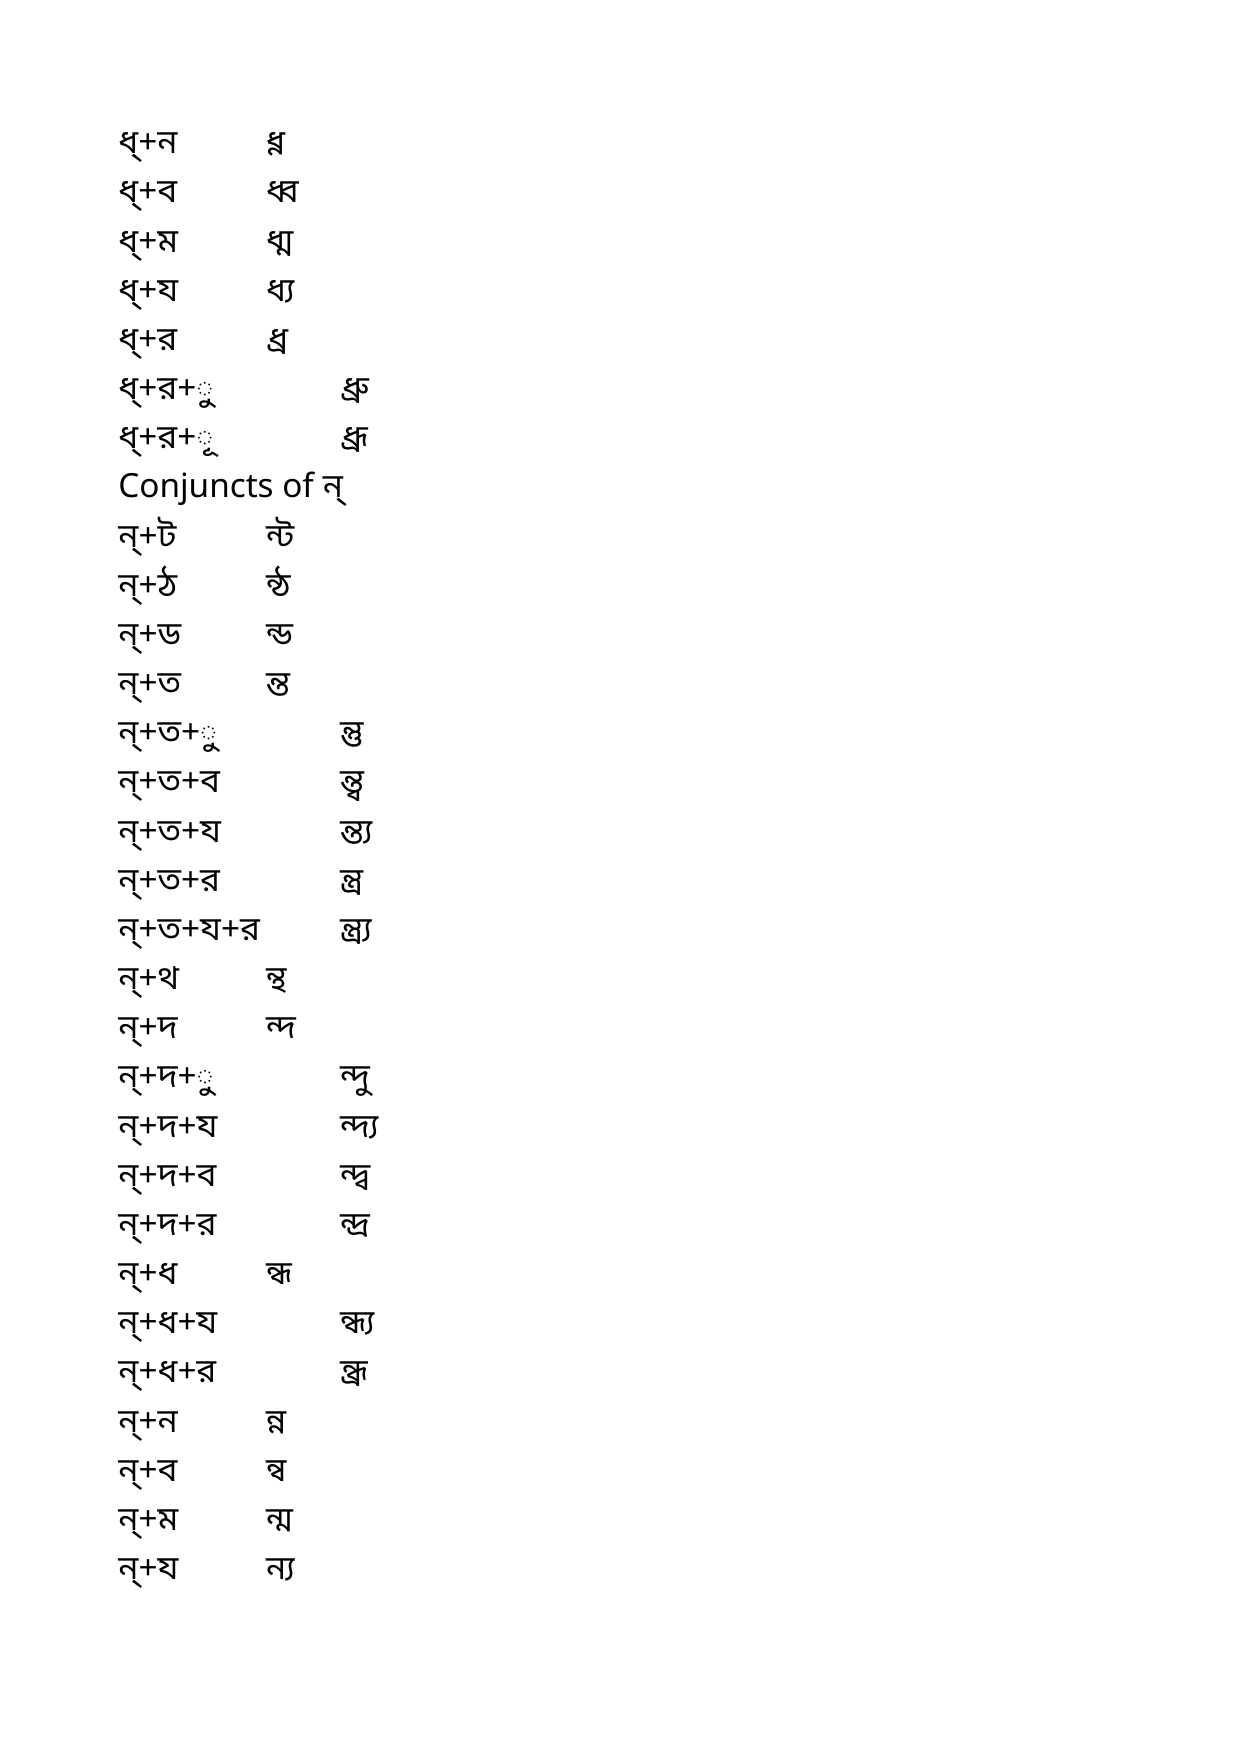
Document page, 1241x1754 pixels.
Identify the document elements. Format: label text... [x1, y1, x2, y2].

text ধ্‌+য ধ্য [118, 266, 1122, 315]
text ন্‌+ধ+য ন্ধ্য [118, 1298, 1122, 1347]
text ন্‌+ত+য+র ন্ত্র্য [118, 905, 1122, 954]
text ধ্+র+ূ ধ্রূ [118, 413, 1122, 462]
text ন্‌+ম ন্ম [118, 1495, 1122, 1544]
text ন্‌+ত ন্ত [118, 659, 1122, 708]
text ন্‌+ড ন্ড [118, 610, 1122, 659]
text ন্‌+দ ন্দ [118, 1003, 1122, 1052]
text ধ্‌+ব ধ্ব [118, 167, 1122, 216]
text ন্‌+ন ন্ন [118, 1396, 1122, 1446]
text ধ্‌+র ধ্র [118, 315, 1122, 364]
text ন্‌+ত+ব ন্ত্ব [118, 757, 1122, 806]
text ন্‌+ধ ন্ধ [118, 1249, 1122, 1298]
text ন্‌+থ ন্থ [118, 954, 1122, 1003]
text ন্‌+ট ন্ট [118, 511, 1122, 561]
text ধ্+র+ু ধ্রু [118, 364, 1122, 413]
text ধ্‌+ন ধ্ন [118, 118, 1122, 167]
text Conjuncts of ন্‌ [118, 462, 1122, 511]
text ন্‌+ব ন্ব [118, 1446, 1122, 1495]
text ন্‌+দ+ু ন্দু [118, 1052, 1122, 1101]
text ন্‌+দ+র ন্দ্র [118, 1200, 1122, 1249]
text ন্‌+ধ+র ন্ধ্র [118, 1347, 1122, 1396]
text ধ্‌+ম ধ্ম [118, 216, 1122, 266]
text ন্‌+য ন্য [118, 1544, 1122, 1593]
text ন্‌+ত+য ন্ত্য [118, 806, 1122, 856]
text ন্‌+ঠ ন্ঠ [118, 561, 1122, 610]
text ন্‌+দ+ব ন্দ্ব [118, 1151, 1122, 1200]
text ন্‌+ত+ু ন্তু [118, 708, 1122, 757]
text ন্‌+দ+য ন্দ্য [118, 1101, 1122, 1151]
text ন্‌+ত+র ন্ত্র [118, 856, 1122, 905]
